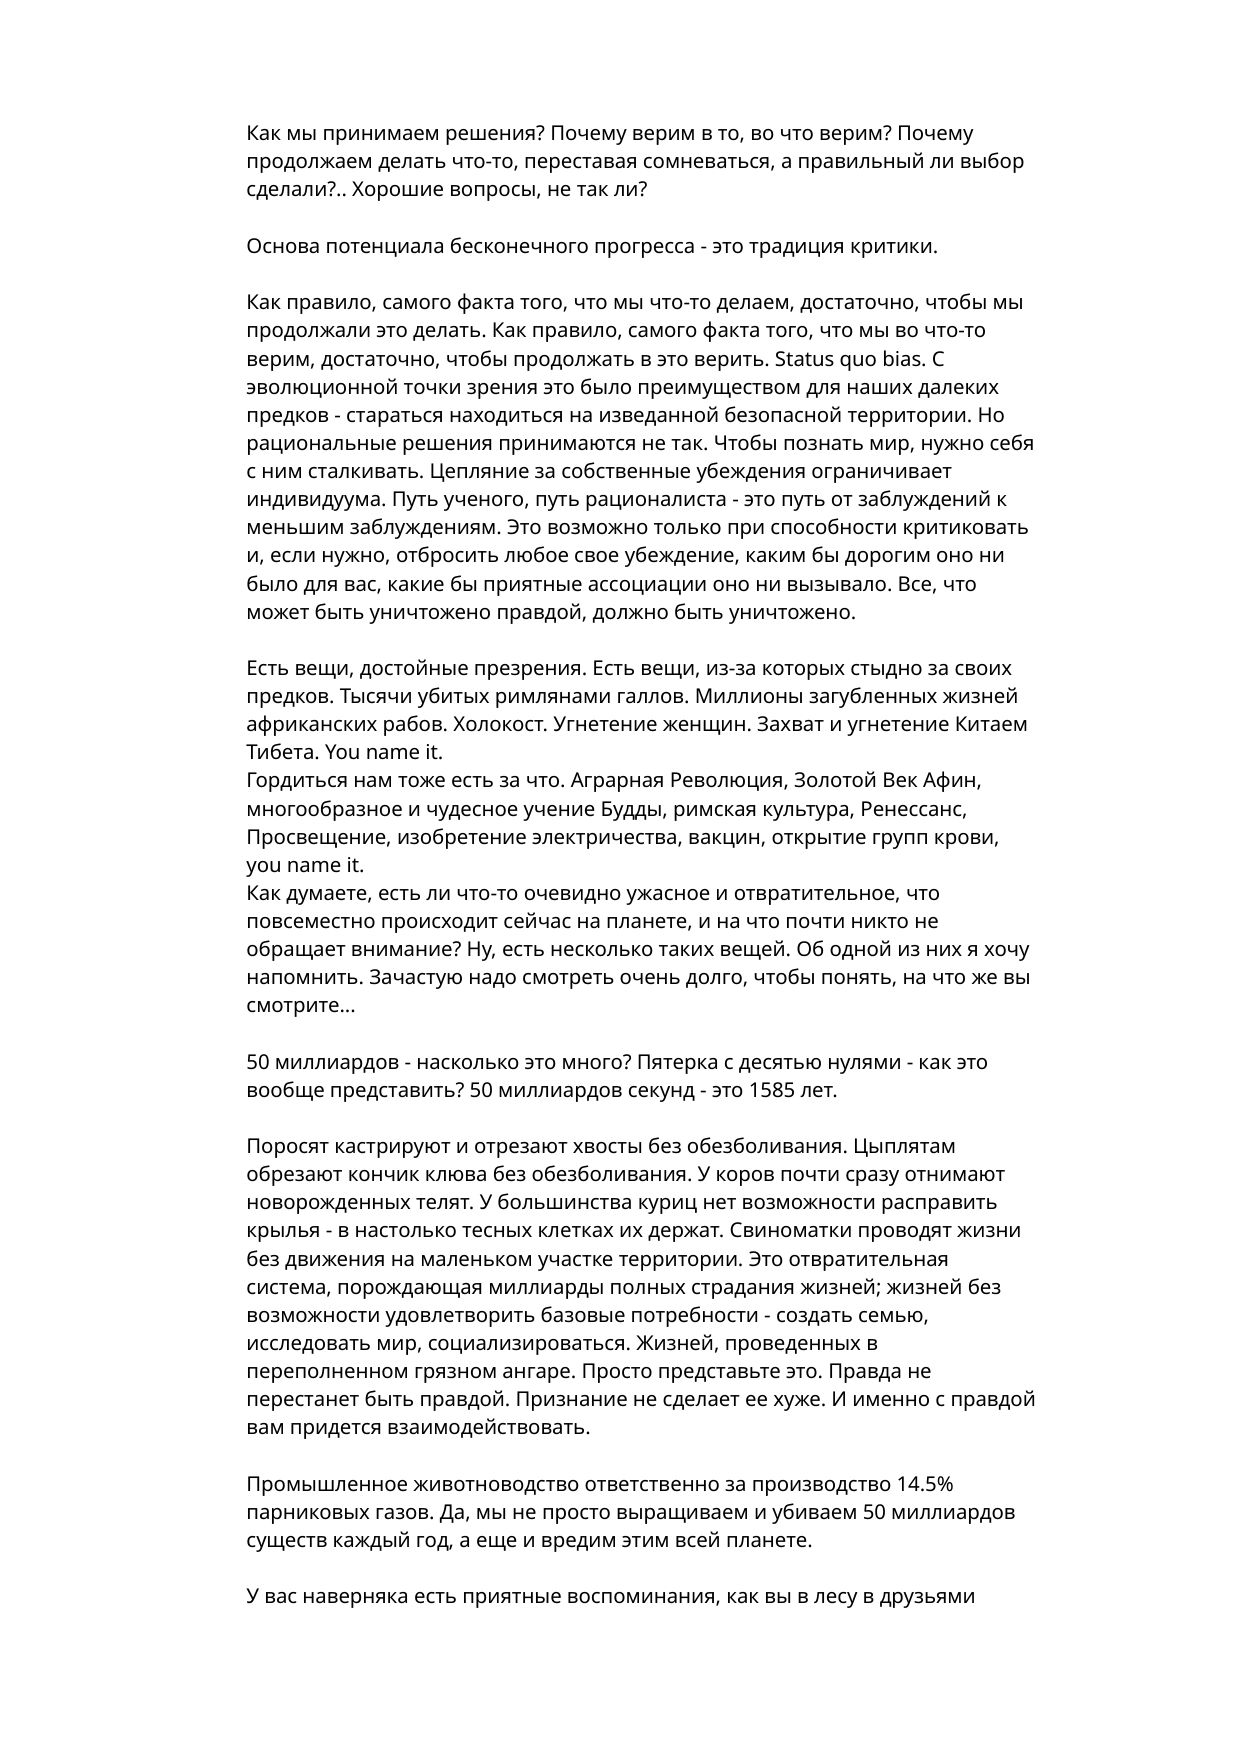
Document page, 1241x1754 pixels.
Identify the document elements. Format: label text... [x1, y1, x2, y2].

list Как мы принимаем решения? Почему верим в то, во что верим? Почему продолжаем делать что-то, переставая сомневаться, а правильный ли выбор сделали?.. Хорошие вопросы, не так ли? [246, 118, 1039, 202]
list Основа потенциала бесконечного прогресса - это традиция критики. Как правило, самого факта того, что мы что-то делаем, достаточно, чтобы мы продолжали это делать. Как правило, самого факта того, что мы во что-то верим, достаточно, чтобы продолжать в это верить. Status quo bias. С эволюционной точки зрения это было преимуществом для наших далеких предков - стараться находиться на изведанной безопасной территории. Но рациональные решения принимаются не так. Чтобы познать мир, нужно себя с ним сталкивать. Цепляние за собственные убеждения ограничивает индивидуума. Путь ученого, путь рационалиста - это путь от заблуждений к меньшим заблуждениям. Это возможно только при способности критиковать и, если нужно, отбросить любое свое убеждение, каким бы дорогим оно ни было для вас, какие бы приятные ассоциации оно ни вызывало. Все, что может быть уничтожено правдой, должно быть уничтожено. Есть вещи, достойные презрения. Есть вещи, из-за которых стыдно за своих предков. Тысячи убитых римлянами галлов. Миллионы загубленных жизней африканских рабов. Холокост. Угнетение женщин. Захват и угнетение Китаем Тибета. You name it. Гордиться нам тоже есть за что. Аграрная Революция, Золотой Век Афин, многообразное и чудесное учение Будды, римская культура, Ренессанс, Просвещение, изобретение электричества, вакцин, открытие групп крови, you name it. Как думаете, есть ли что-то очевидно ужасное и отвратительное, что повсеместно происходит сейчас на планете, и на что почти никто не обращает внимание? Ну, есть несколько таких вещей. Об одной из них я хочу напомнить. Зачастую надо смотреть очень долго, чтобы понять, на что же вы смотрите... 50 миллиардов - насколько это много? Пятерка с десятью нулями - как это вообще представить? 50 миллиардов секунд - это 1585 лет. Поросят кастрируют и отрезают хвосты без обезболивания. Цыплятам обрезают кончик клюва без обезболивания. У коров почти сразу отнимают новорожденных телят. У большинства куриц нет возможности расправить крылья - в настолько тесных клетках их держат. Свиноматки проводят жизни без движения на маленьком участке территории. Это отвратительная система, порождающая миллиарды полных страдания жизней; жизней без возможности удовлетворить базовые потребности - создать семью, исследовать мир, социализироваться. Жизней, проведенных в переполненном грязном ангаре. Просто представьте это. Правда не перестанет быть правдой. Признание не сделает ее хуже. И именно с правдой вам придется взаимодействовать. Промышленное животноводство ответственно за производство 14.5% парниковых газов. Да, мы не просто выращиваем и убиваем 50 миллиардов существ каждый год, а еще и вредим этим всей планете. У вас наверняка есть приятные воспоминания, как вы в лесу в друзьями [246, 231, 1039, 1609]
